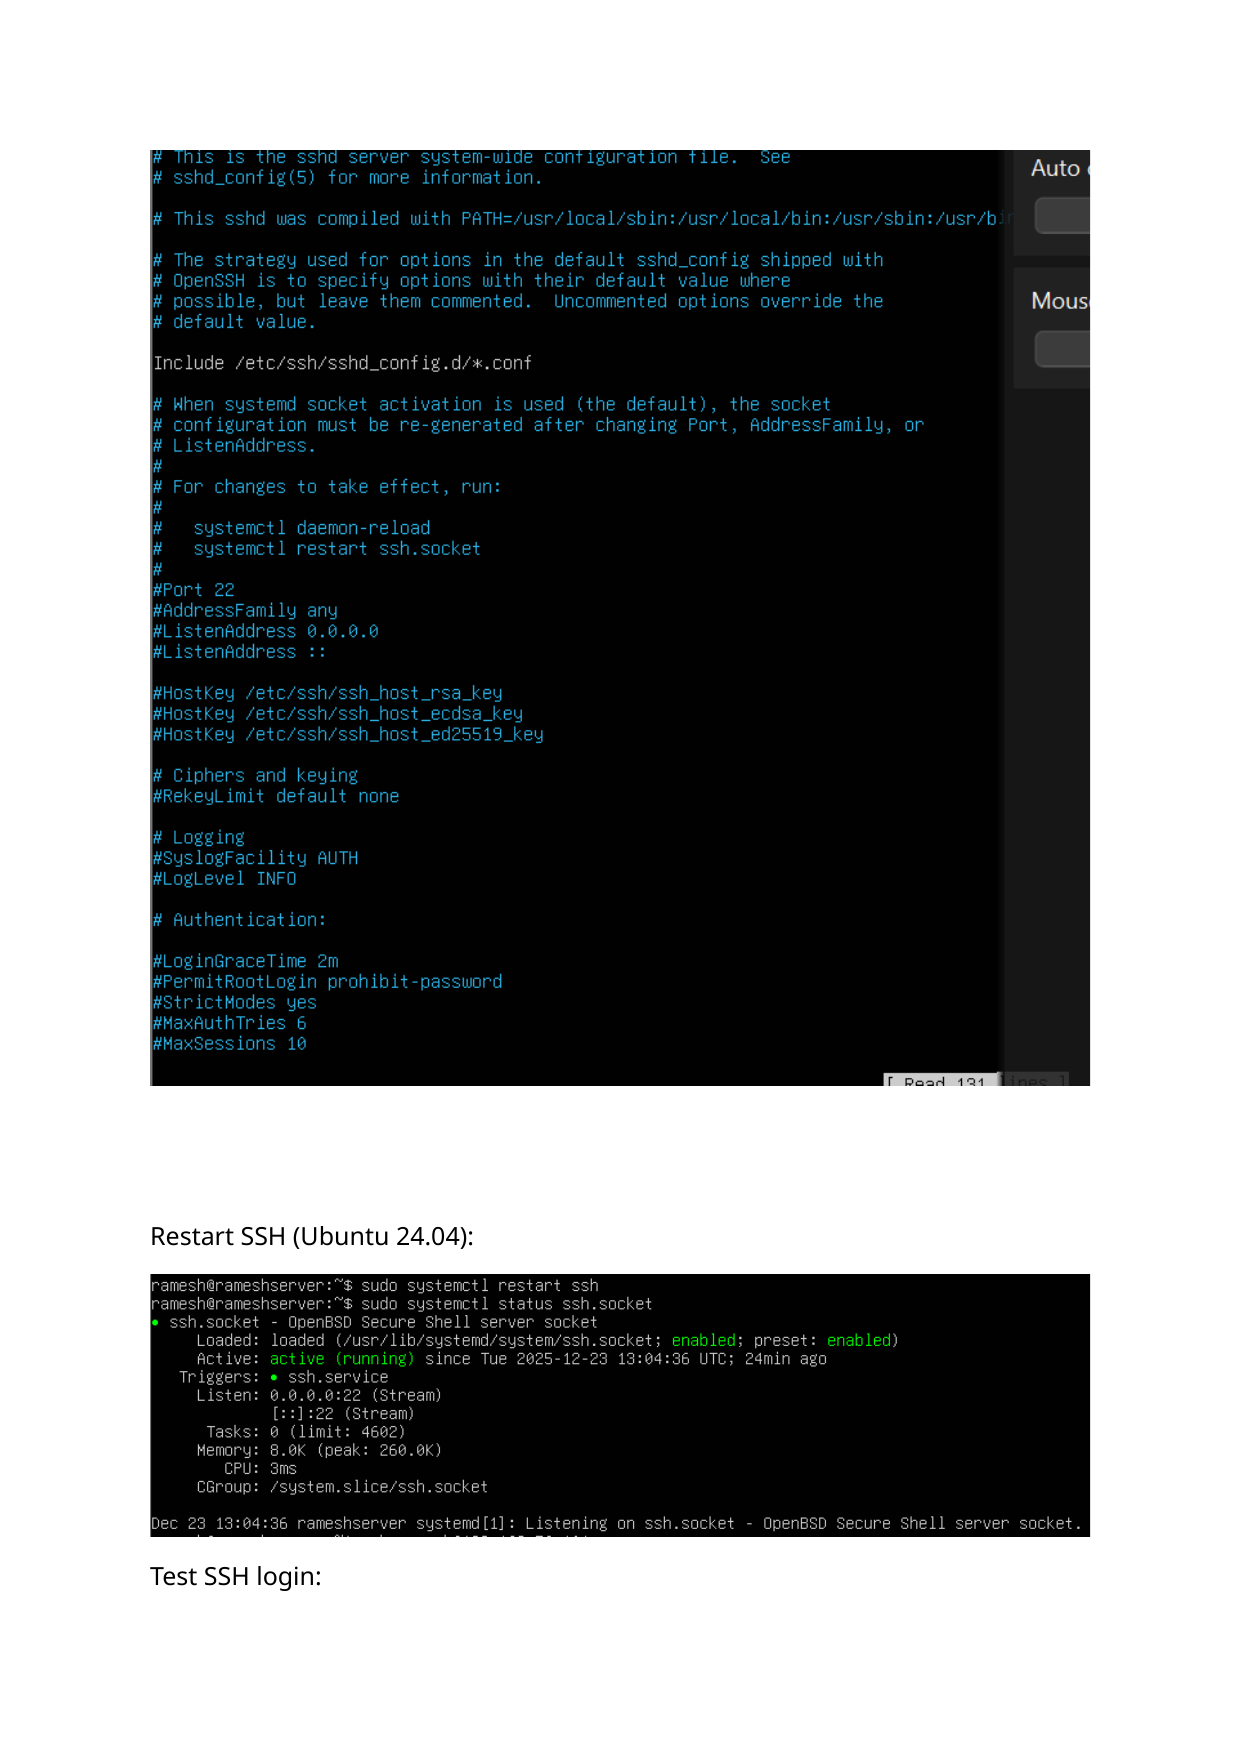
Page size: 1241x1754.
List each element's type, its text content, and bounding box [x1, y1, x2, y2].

text Restart SSH (Ubuntu 24.04): [150, 1218, 1090, 1253]
text Test SSH login: [150, 1558, 1090, 1593]
